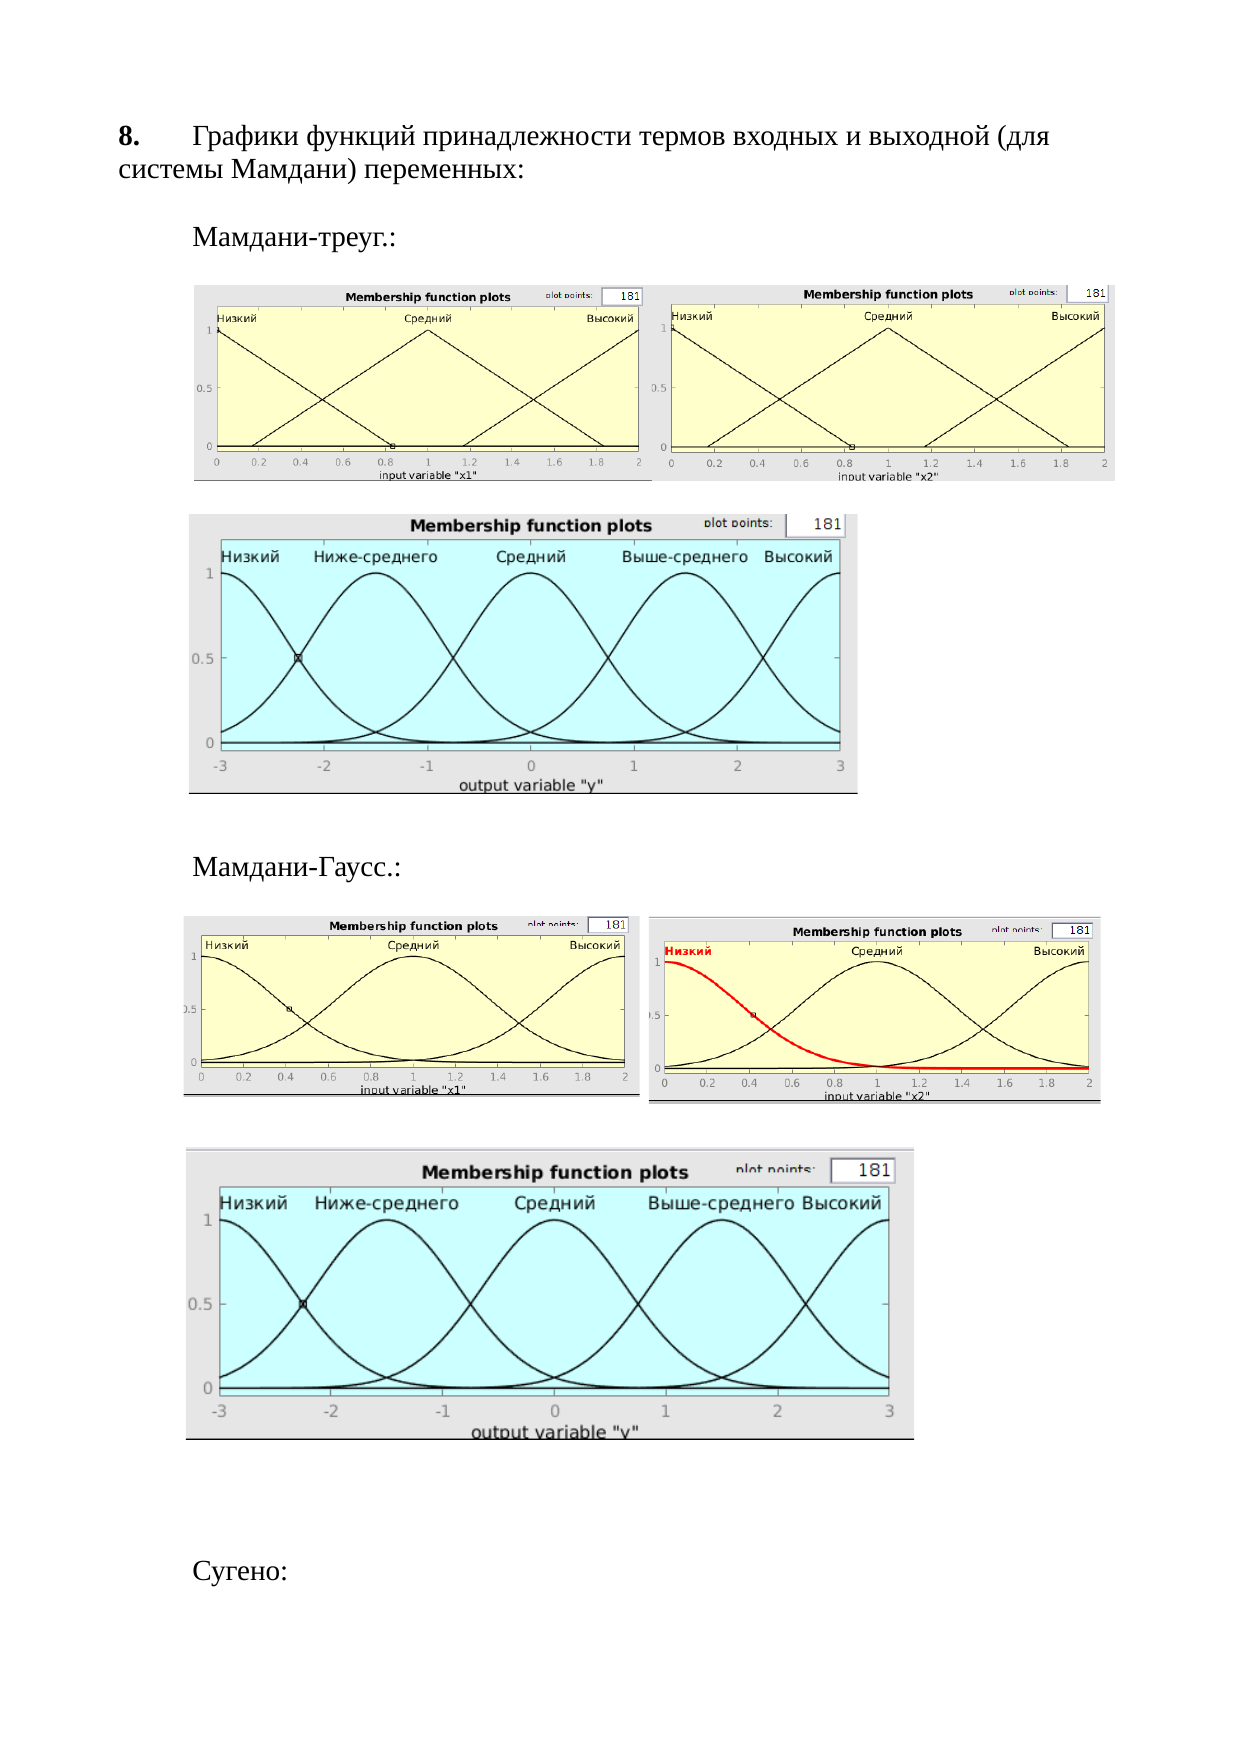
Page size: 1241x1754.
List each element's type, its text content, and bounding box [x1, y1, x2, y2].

picture [183, 916, 640, 1097]
text Сугено: [118, 1553, 1122, 1587]
text 8. Графики функций принадлежности термов входных и выходной (для системы Мамдани) переменных: [118, 118, 1122, 185]
text Мамдани-Гаусс.: [118, 849, 1122, 883]
picture [185, 1147, 915, 1440]
picture [188, 514, 858, 794]
picture [194, 285, 1115, 481]
picture [648, 916, 1101, 1104]
text Мамдани-треуг.: [118, 219, 1122, 252]
